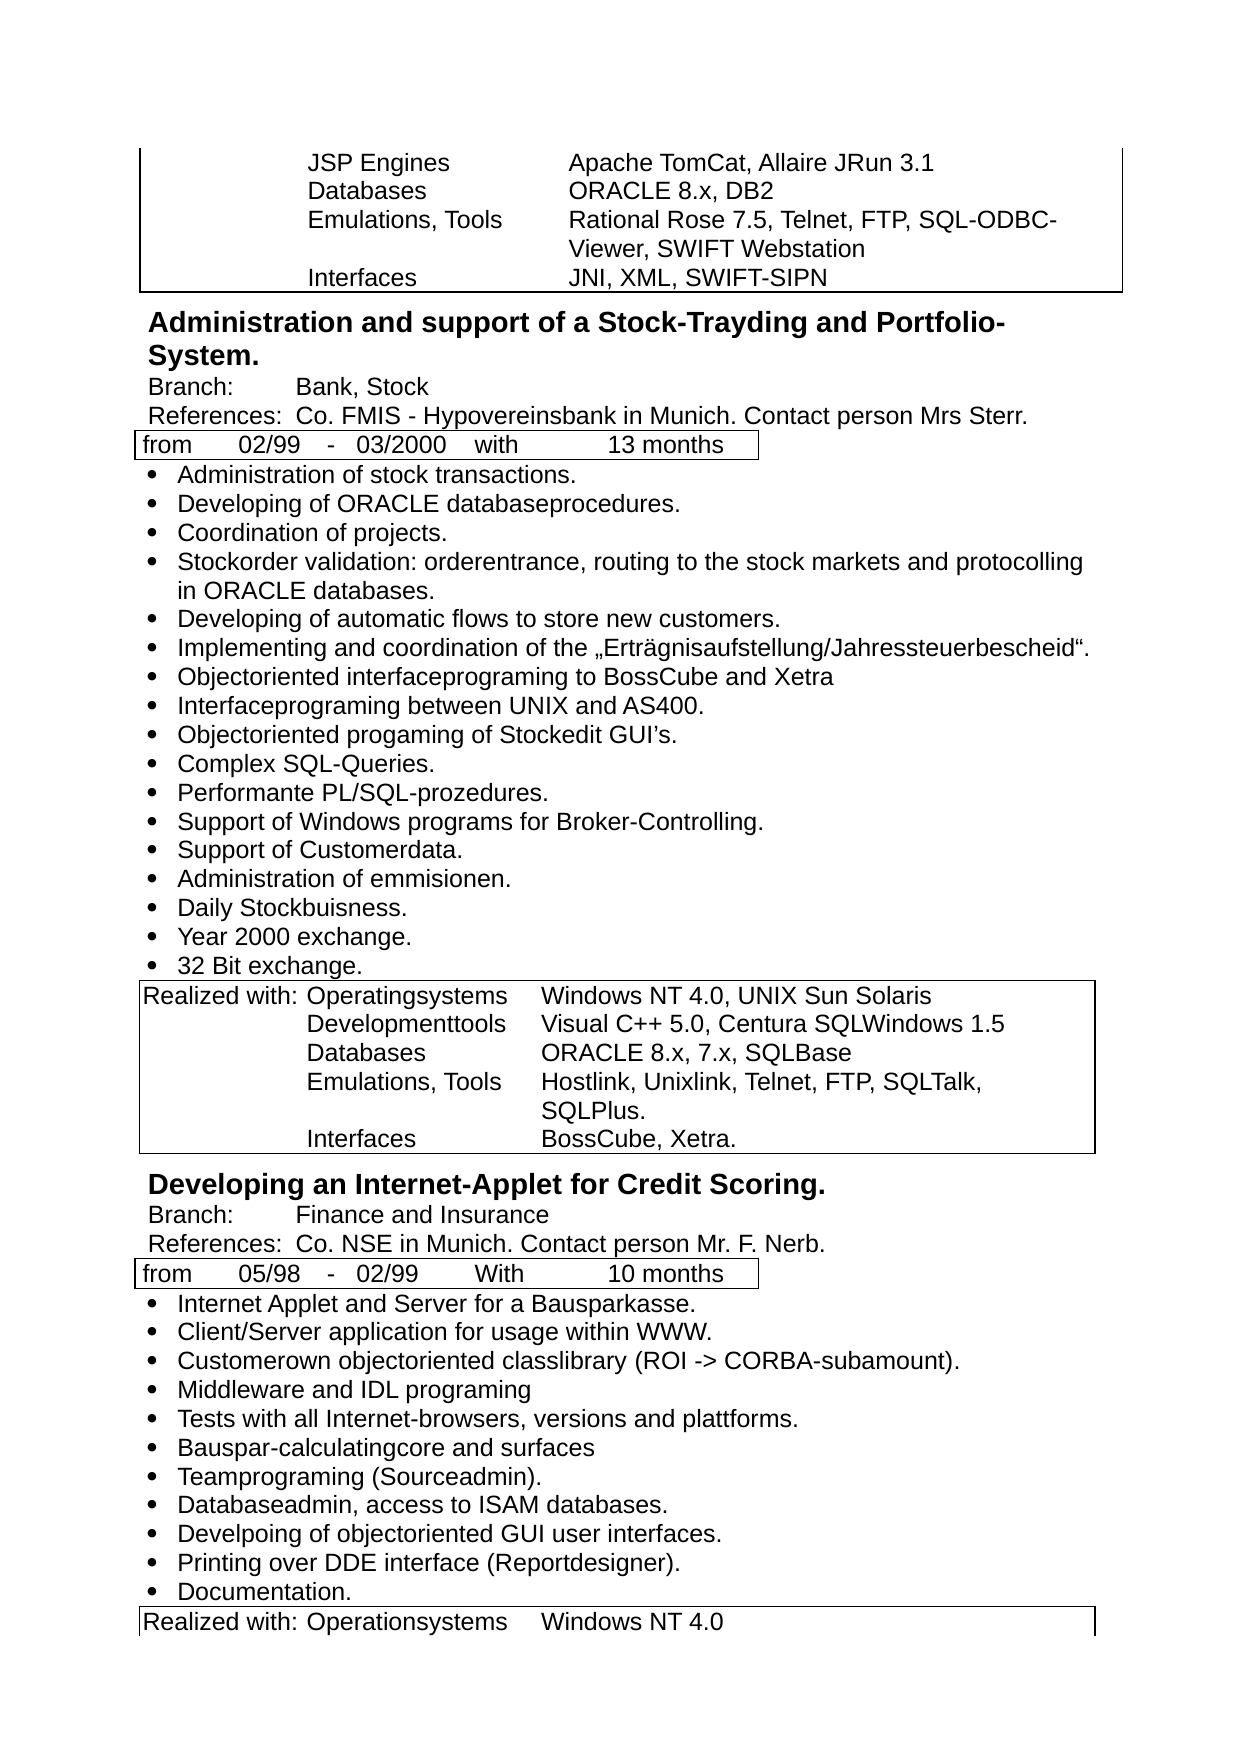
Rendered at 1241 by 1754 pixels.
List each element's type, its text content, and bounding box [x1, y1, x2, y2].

list 32 Bit exchange. [148, 951, 1104, 979]
list Tests with all Internet-browsers, versions and plattforms. [148, 1404, 1104, 1433]
text References: Co. FMIS - Hypovereinsbank in Munich. Contact person Mrs Sterr. [148, 401, 1104, 429]
table_cell ORACLE 8.x, 7.x, SQLBase [538, 1038, 1094, 1067]
table_cell [141, 205, 304, 263]
table_header - [319, 431, 349, 459]
table_cell [140, 1067, 303, 1124]
table_header 13 months [600, 431, 758, 459]
table_header 03/2000 [349, 431, 467, 459]
table_cell Interfaces [303, 1124, 538, 1153]
list Documentation. [148, 1577, 1104, 1606]
list Databaseadmin, access to ISAM databases. [148, 1491, 1104, 1519]
table_cell BossCube, Xetra. [538, 1124, 1094, 1153]
table_cell [141, 263, 304, 291]
subtitle Developing an Internet-Applet for Credit Scoring. [148, 1167, 1104, 1200]
list Teamprograming (Sourceadmin). [148, 1462, 1104, 1491]
list Developing of automatic flows to store new customers. [148, 604, 1104, 633]
table_header Operatingsystems [303, 981, 538, 1009]
table_cell [140, 1009, 303, 1038]
table_cell Developmenttools [303, 1009, 538, 1038]
table_cell [141, 176, 304, 205]
table_cell [140, 1038, 303, 1067]
list Stockorder validation: orderentrance, routing to the stock markets and protocolling in ORACLE databases. [148, 547, 1104, 604]
table_cell Databases [304, 176, 565, 205]
table_cell JNI, XML, SWIFT-SIPN [565, 263, 1122, 291]
table_header Windows NT 4.0, UNIX Sun Solaris [538, 981, 1094, 1009]
list Implementing and coordination of the „Erträgnisaufstellung/Jahressteuerbescheid“. [148, 633, 1104, 662]
table_cell Visual C++ 5.0, Centura SQLWindows 1.5 [538, 1009, 1094, 1038]
list Middleware and IDL programing [148, 1375, 1104, 1404]
list Objectoriented progaming of Stockedit GUI’s. [148, 720, 1104, 749]
list Client/Server application for usage within WWW. [148, 1317, 1104, 1346]
list Customerown objectoriented classlibrary (ROI -> CORBA-subamount). [148, 1346, 1104, 1375]
list Daily Stockbuisness. [148, 893, 1104, 922]
table_cell Rational Rose 7.5, Telnet, FTP, SQL-ODBC-Viewer, SWIFT Webstation [565, 205, 1122, 263]
list Complex SQL-Queries. [148, 749, 1104, 778]
table_cell JSP Engines [304, 148, 565, 176]
table_header from [136, 1259, 231, 1287]
table_cell Emulations, Tools [304, 205, 565, 263]
table_header 02/99 [349, 1259, 467, 1287]
table_header Operationsystems [303, 1607, 538, 1636]
list Objectoriented interfaceprograming to BossCube and Xetra [148, 662, 1104, 691]
table_cell Apache TomCat, Allaire JRun 3.1 [565, 148, 1122, 176]
subtitle Administration and support of a Stock-Trayding and Portfolio-System. [148, 305, 1104, 372]
table_cell [141, 148, 304, 176]
list Support of Windows programs for Broker-Controlling. [148, 806, 1104, 835]
list Performante PL/SQL-prozedures. [148, 778, 1104, 806]
table_header 10 months [600, 1259, 758, 1287]
table_header Realized with: [140, 981, 303, 1009]
list Interfaceprograming between UNIX and AS400. [148, 691, 1104, 720]
table_cell Hostlink, Unixlink, Telnet, FTP, SQLTalk, SQLPlus. [538, 1067, 1094, 1124]
table_header - [319, 1259, 349, 1287]
list Develpoing of objectoriented GUI user interfaces. [148, 1519, 1104, 1548]
table_cell Emulations, Tools [303, 1067, 538, 1124]
text References: Co. NSE in Munich. Contact person Mr. F. Nerb. [148, 1229, 1104, 1258]
table_cell Databases [303, 1038, 538, 1067]
list Coordination of projects. [148, 518, 1104, 547]
list Bauspar-calculatingcore and surfaces [148, 1433, 1104, 1462]
list Developing of ORACLE databaseprocedures. [148, 489, 1104, 518]
table_header from [136, 431, 231, 459]
table_cell ORACLE 8.x, DB2 [565, 176, 1122, 205]
table_header with [467, 431, 600, 459]
table_cell Interfaces [304, 263, 565, 291]
table_header 02/99 [231, 431, 319, 459]
list Year 2000 exchange. [148, 922, 1104, 951]
table_header Windows NT 4.0 [538, 1607, 1094, 1636]
table_cell [140, 1124, 303, 1153]
text Branch: Finance and Insurance [148, 1200, 1104, 1229]
text Branch: Bank, Stock [148, 372, 1104, 401]
list Administration of stock transactions. [148, 460, 1104, 489]
list Printing over DDE interface (Reportdesigner). [148, 1548, 1104, 1577]
table_header 05/98 [231, 1259, 319, 1287]
table_header With [467, 1259, 600, 1287]
list Support of Customerdata. [148, 835, 1104, 864]
list Administration of emmisionen. [148, 864, 1104, 893]
table_header Realized with: [140, 1607, 303, 1636]
list Internet Applet and Server for a Bausparkasse. [148, 1288, 1104, 1317]
